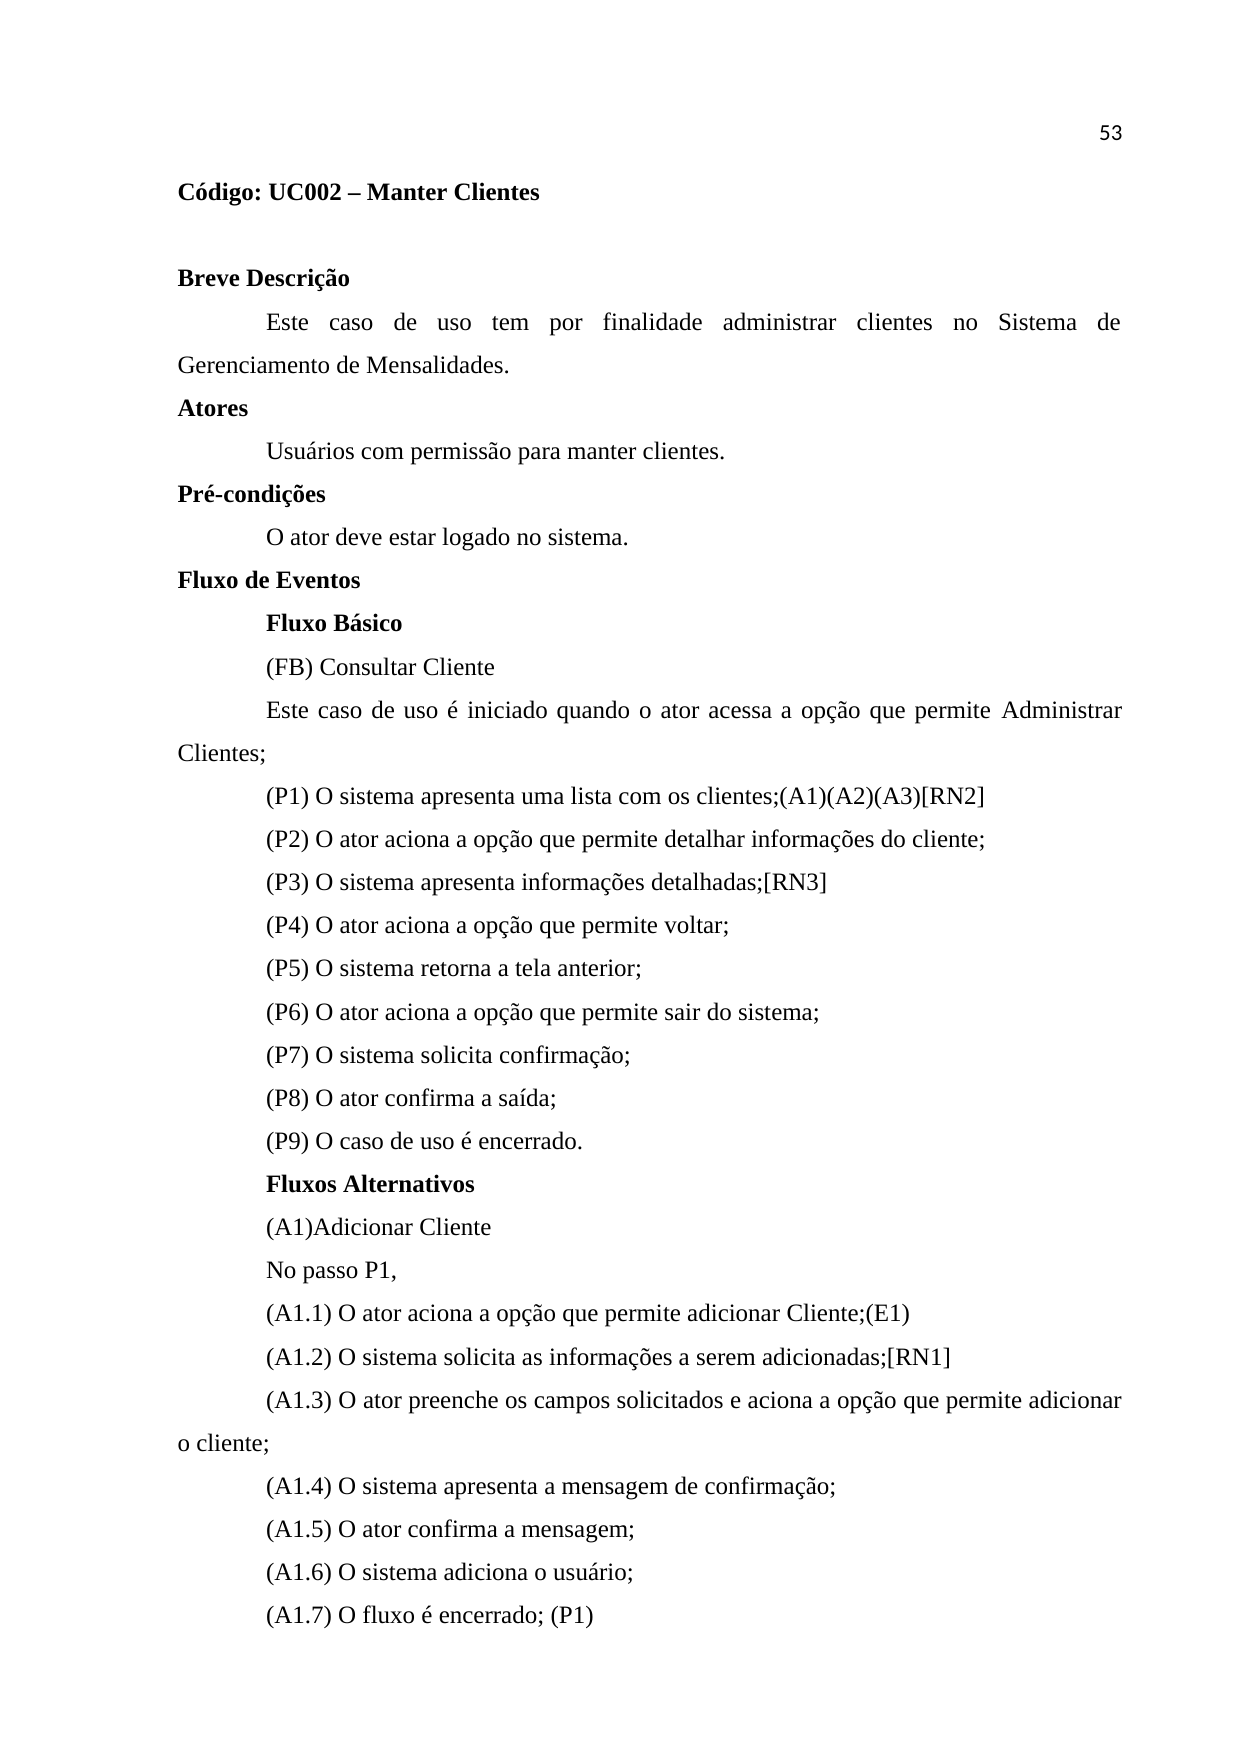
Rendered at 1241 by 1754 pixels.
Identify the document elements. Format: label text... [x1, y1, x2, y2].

text (A1.7) O fluxo é encerrado; (P1) [177, 1600, 1122, 1629]
text (A1.1) O ator aciona a opção que permite adicionar Cliente;(E1) [177, 1298, 1122, 1327]
text (P1) O sistema apresenta uma lista com os clientes;(A1)(A2)(A3)[RN2] [177, 781, 1122, 810]
text (A1.6) O sistema adiciona o usuário; [177, 1557, 1122, 1586]
text Breve Descrição [177, 263, 1122, 292]
text (P5) O sistema retorna a tela anterior; [177, 953, 1122, 982]
text Este caso de uso tem por finalidade administrar clientes no Sistema de Gerenciamento de Mensalidades. [177, 307, 1122, 378]
text (A1.2) O sistema solicita as informações a serem adicionadas;[RN1] [177, 1342, 1122, 1370]
text No passo P1, [177, 1255, 1122, 1284]
text (P6) O ator aciona a opção que permite sair do sistema; [177, 997, 1122, 1025]
text (A1)Adicionar Cliente [177, 1212, 1122, 1241]
text Este caso de uso é iniciado quando o ator acessa a opção que permite Administrar Clientes; [177, 695, 1122, 767]
text O ator deve estar logado no sistema. [177, 522, 1122, 551]
text (A1.5) O ator confirma a mensagem; [177, 1514, 1122, 1543]
text Usuários com permissão para manter clientes. [177, 436, 1122, 465]
text Fluxo Básico [177, 608, 1122, 637]
text Fluxo de Eventos [177, 565, 1122, 594]
text Pré-condições [177, 479, 1122, 508]
text Fluxos Alternativos [177, 1169, 1122, 1198]
text Código: UC002 – Manter Clientes [177, 177, 1122, 206]
text (P9) O caso de uso é encerrado. [177, 1126, 1122, 1155]
text (A1.4) O sistema apresenta a mensagem de confirmação; [177, 1471, 1122, 1500]
text Atores [177, 393, 1122, 422]
text (P3) O sistema apresenta informações detalhadas;[RN3] [177, 867, 1122, 896]
text (FB) Consultar Cliente [177, 652, 1122, 680]
text (P4) O ator aciona a opção que permite voltar; [177, 910, 1122, 939]
text (P7) O sistema solicita confirmação; [177, 1040, 1122, 1068]
text (P2) O ator aciona a opção que permite detalhar informações do cliente; [177, 824, 1122, 853]
text (A1.3) O ator preenche os campos solicitados e aciona a opção que permite adicionar o cliente; [177, 1385, 1122, 1457]
text (P8) O ator confirma a saída; [177, 1083, 1122, 1112]
